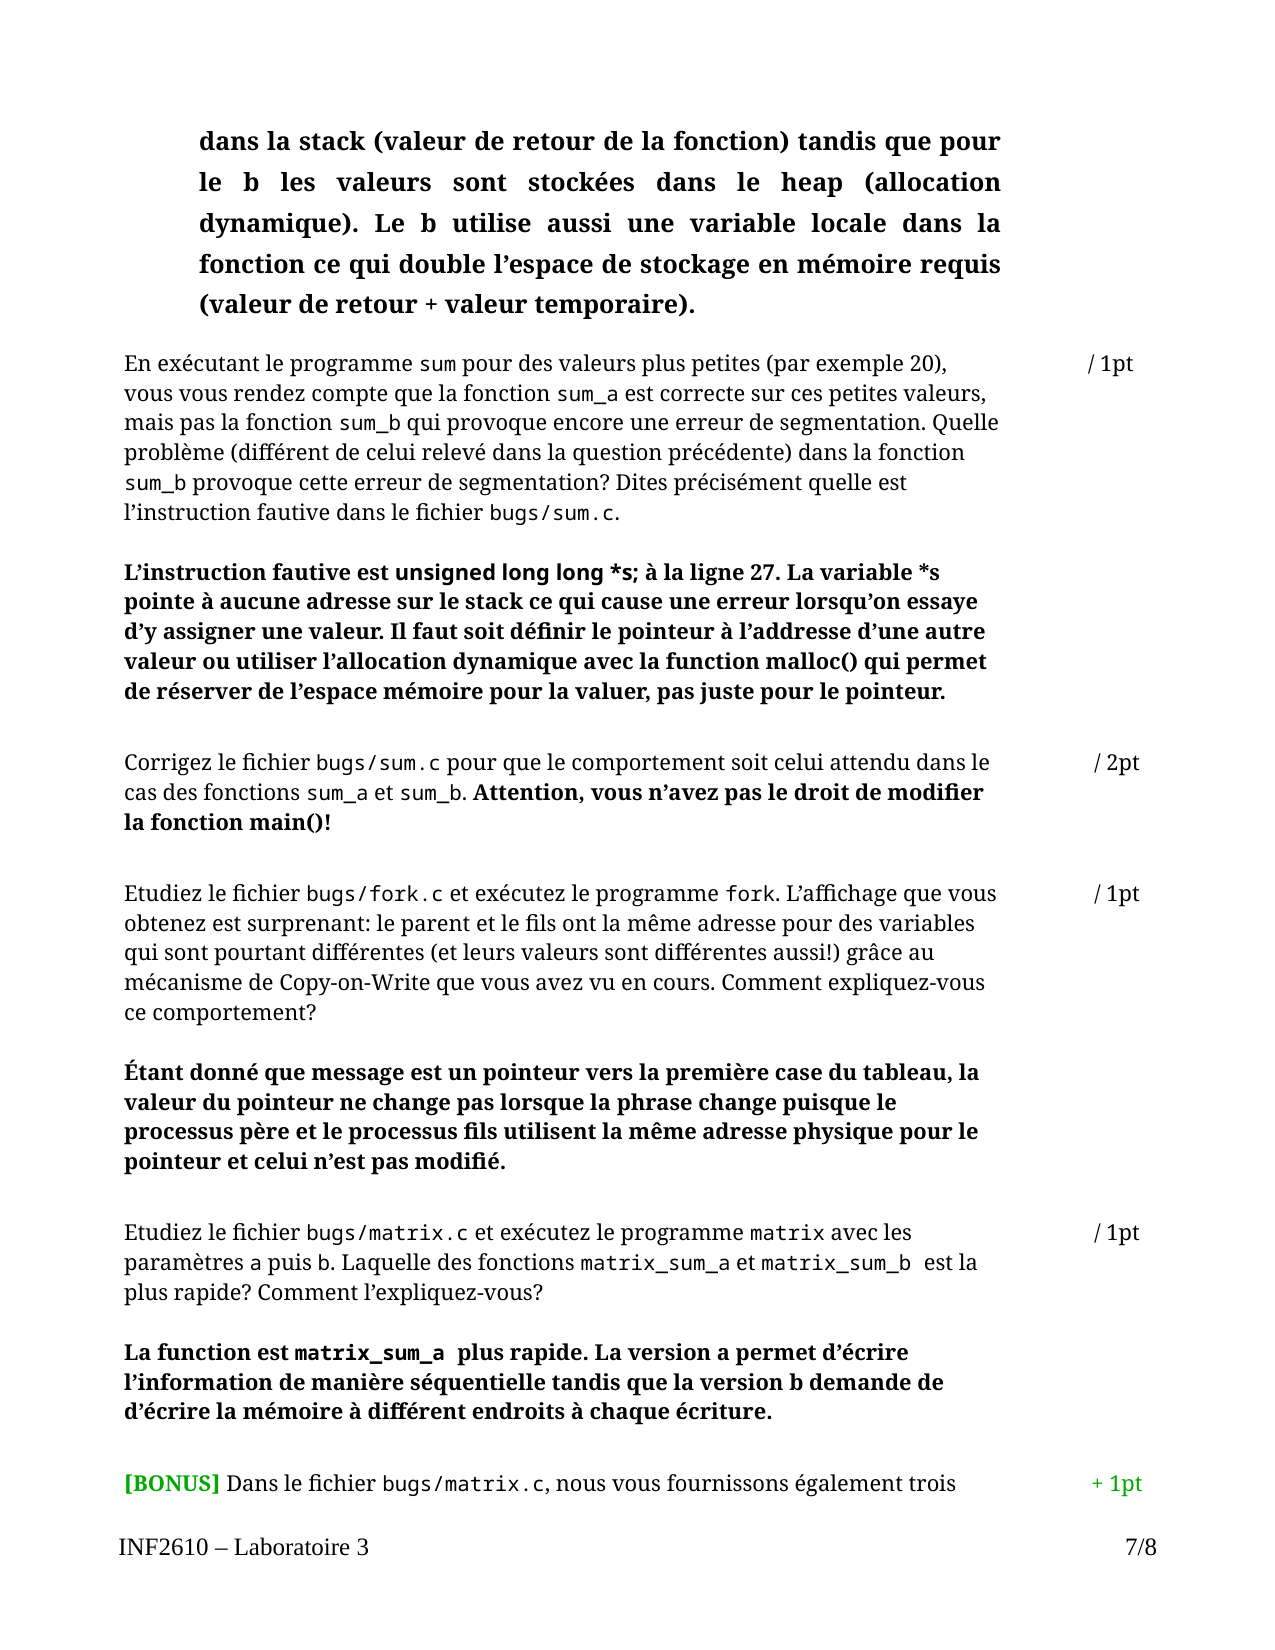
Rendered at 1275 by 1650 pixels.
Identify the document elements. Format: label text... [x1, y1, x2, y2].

table_cell / 2pt [1077, 726, 1157, 857]
table_cell [1008, 857, 1077, 1197]
table_cell / 1pt [1077, 1197, 1157, 1447]
table_cell / 1pt [1077, 857, 1157, 1197]
table_cell + 1pt [1077, 1447, 1157, 1518]
table_cell En exécutant le programme sum pour des valeurs plus petites (par exemple 20), vous vous rendez compte que la fonction sum_a est correcte sur ces petites valeurs, mais pas la fonction sum_b qui provoque encore une erreur de segmentation. Quelle problème (différent de celui relevé dans la question précédente) dans la fonction sum_b provoque cette erreur de segmentation? Dites précisément quelle est l’instruction fautive dans le fichier bugs/sum.c. L’instruction fautive est unsigned long long *s; à la ligne 27. La variable *s pointe à aucune adresse sur le stack ce qui cause une erreur lorsqu’on essaye d’y assigner une valeur. Il faut soit définir le pointeur à l’addresse d’une autre valeur ou utiliser l’allocation dynamique avec la function malloc() qui permet de réserver de l’espace mémoire pour la valuer, pas juste pour le pointeur. [118, 327, 1007, 726]
table_cell / 1pt [1077, 327, 1157, 726]
table_cell [BONUS] Dans le fichier bugs/matrix.c, nous vous fournissons également trois [118, 1447, 1007, 1518]
table_cell Etudiez le fichier bugs/fork.c et exécutez le programme fork. L’affichage que vous obtenez est surprenant: le parent et le fils ont la même adresse pour des variables qui sont pourtant différentes (et leurs valeurs sont différentes aussi!) grâce au mécanisme de Copy-on-Write que vous avez vu en cours. Comment expliquez-vous ce comportement? Étant donné que message est un pointeur vers la première case du tableau, la valeur du pointeur ne change pas lorsque la phrase change puisque le processus père et le processus fils utilisent la même adresse physique pour le pointeur et celui n’est pas modifié. [118, 857, 1007, 1197]
table_cell [1008, 1197, 1077, 1447]
table_cell Etudiez le fichier bugs/matrix.c et exécutez le programme matrix avec les paramètres a puis b. Laquelle des fonctions matrix_sum_a et matrix_sum_b est la plus rapide? Comment l’expliquez-vous? La function est matrix_sum_a plus rapide. La version a permet d’écrire l’information de manière séquentielle tandis que la version b demande de d’écrire la mémoire à différent endroits à chaque écriture. [118, 1197, 1007, 1447]
table_header [1077, 118, 1157, 327]
table_cell Corrigez le fichier bugs/sum.c pour que le comportement soit celui attendu dans le cas des fonctions sum_a et sum_b. Attention, vous n’avez pas le droit de modifier la fonction main()! [118, 726, 1007, 857]
table_cell [1008, 726, 1077, 857]
table_cell [1008, 1447, 1077, 1518]
table_cell [1008, 327, 1077, 726]
table_header dans la stack (valeur de retour de la fonction) tandis que pour le b les valeurs sont stockées dans le heap (allocation dynamique). Le b utilise aussi une variable locale dans la fonction ce qui double l’espace de stockage en mémoire requis (valeur de retour + valeur temporaire). [118, 118, 1007, 327]
table_header [1008, 118, 1077, 327]
